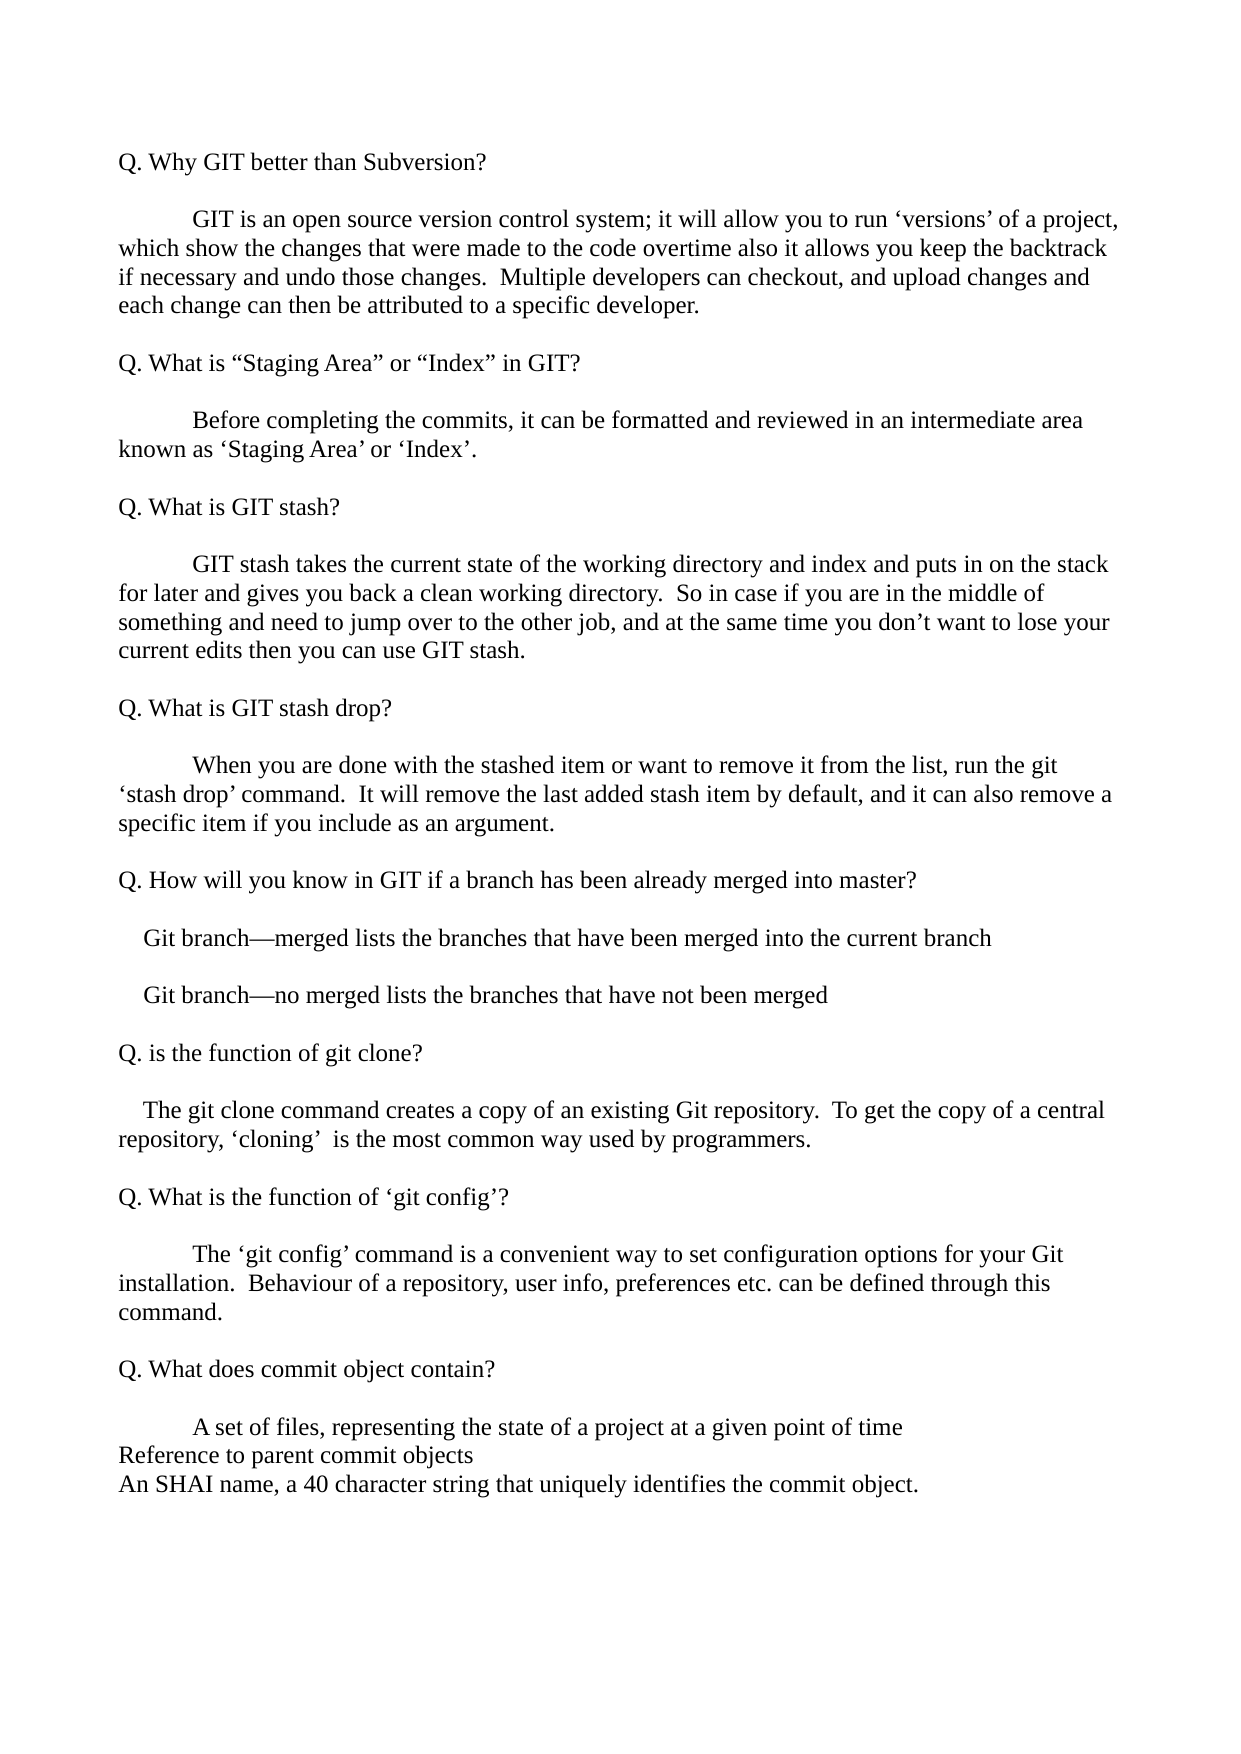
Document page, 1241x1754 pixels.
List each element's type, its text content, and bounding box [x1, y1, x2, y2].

text Before completing the commits, it can be formatted and reviewed in an intermediate area known as ‘Staging Area’ or ‘Index’. [118, 406, 1122, 463]
text An SHAI name, a 40 character string that uniquely identifies the commit object. [118, 1469, 1122, 1498]
text Q. What does commit object contain? [118, 1354, 1122, 1383]
text Q. How will you know in GIT if a branch has been already merged into master? [118, 866, 1122, 894]
text Reference to parent commit objects [118, 1441, 1122, 1469]
text The ‘git config’ command is a convenient way to set configuration options for your Git installation. Behaviour of a repository, user info, preferences etc. can be defined through this command. [118, 1239, 1122, 1326]
text Q. What is “Staging Area” or “Index” in GIT? [118, 348, 1122, 377]
text Git branch—no merged lists the branches that have not been merged [118, 981, 1122, 1009]
text GIT stash takes the current state of the working directory and index and puts in on the stack for later and gives you back a clean working directory. So in case if you are in the middle of something and need to jump over to the other job, and at the same time you don’t want to lose your current edits then you can use GIT stash. [118, 549, 1122, 664]
text Q. What is GIT stash? [118, 492, 1122, 521]
text The git clone command creates a copy of an existing Git repository. To get the copy of a central repository, ‘cloning’ is the most common way used by programmers. [118, 1096, 1122, 1153]
text GIT is an open source version control system; it will allow you to run ‘versions’ of a project, which show the changes that were made to the code overtime also it allows you keep the backtrack if necessary and undo those changes. Multiple developers can checkout, and upload changes and each change can then be attributed to a specific developer. [118, 204, 1122, 319]
text Q. is the function of git clone? [118, 1038, 1122, 1067]
text Q. What is the function of ‘git config’? [118, 1182, 1122, 1211]
text Q. Why GIT better than Subversion? [118, 147, 1122, 176]
text When you are done with the stashed item or want to remove it from the list, run the git ‘stash drop’ command. It will remove the last added stash item by default, and it can also remove a specific item if you include as an argument. [118, 751, 1122, 837]
text A set of files, representing the state of a project at a given point of time [118, 1412, 1122, 1441]
text Q. What is GIT stash drop? [118, 693, 1122, 722]
text Git branch—merged lists the branches that have been merged into the current branch [118, 923, 1122, 952]
